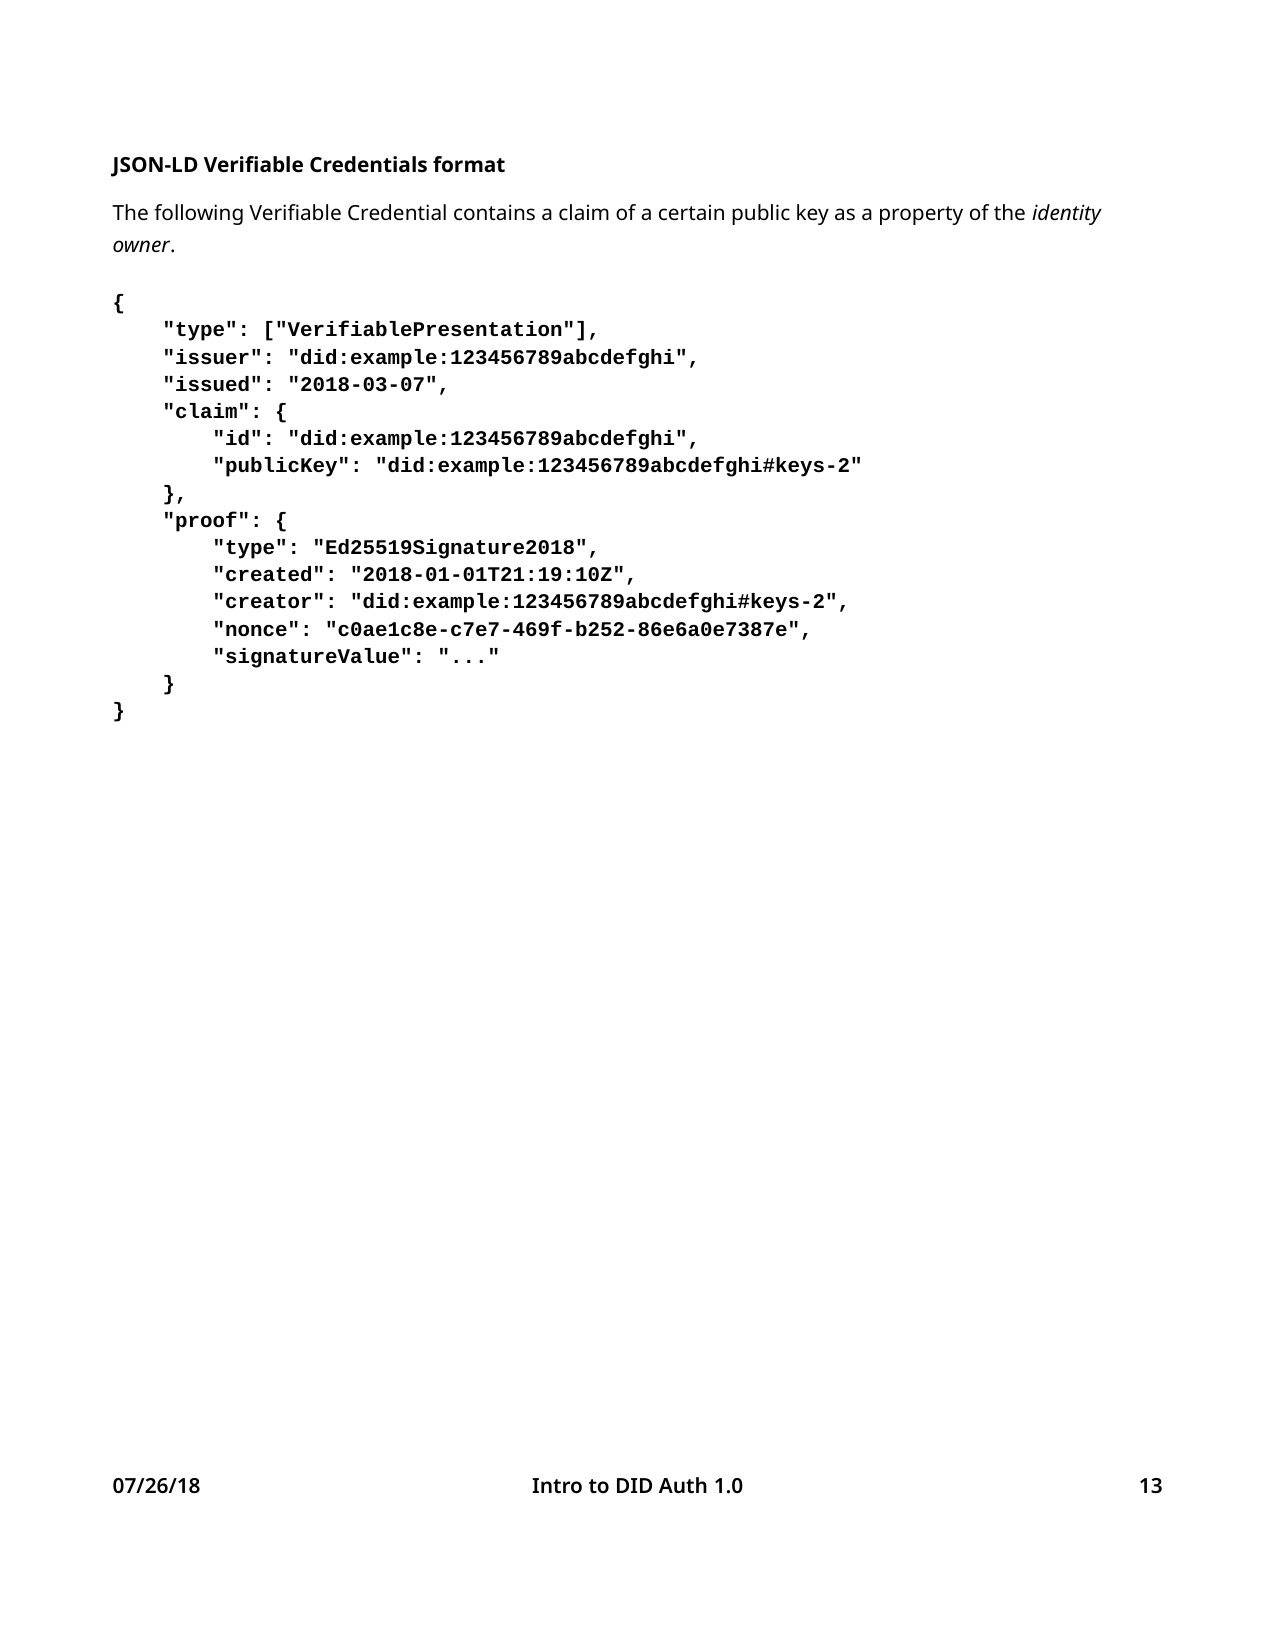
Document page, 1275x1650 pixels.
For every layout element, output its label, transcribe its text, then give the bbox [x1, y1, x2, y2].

text "nonce": "c0ae1c8e-c7e7-469f-b252-86e6a0e7387e", [112, 618, 1162, 642]
text "claim": { [112, 401, 1162, 425]
text "type": ["VerifiablePresentation"], [112, 319, 1162, 343]
text "proof": { [112, 510, 1162, 533]
text "issued": "2018-03-07", [112, 374, 1162, 397]
text "type": "Ed25519Signature2018", [112, 537, 1162, 561]
text "signatureValue": "..." [112, 646, 1162, 669]
text } [112, 673, 1162, 697]
text }, [112, 483, 1162, 506]
text "created": "2018-01-01T21:19:10Z", [112, 564, 1162, 588]
subtitle JSON-LD Verifiable Credentials format [112, 150, 1162, 178]
text The following Verifiable Credential contains a claim of a certain public key as a property of the identity owner. [112, 198, 1162, 259]
text "creator": "did:example:123456789abcdefghi#keys-2", [112, 591, 1162, 615]
text "issuer": "did:example:123456789abcdefghi", [112, 347, 1162, 370]
text } [112, 700, 1162, 724]
text "publicKey": "did:example:123456789abcdefghi#keys-2" [112, 455, 1162, 479]
text { [112, 292, 1162, 316]
text "id": "did:example:123456789abcdefghi", [112, 428, 1162, 452]
